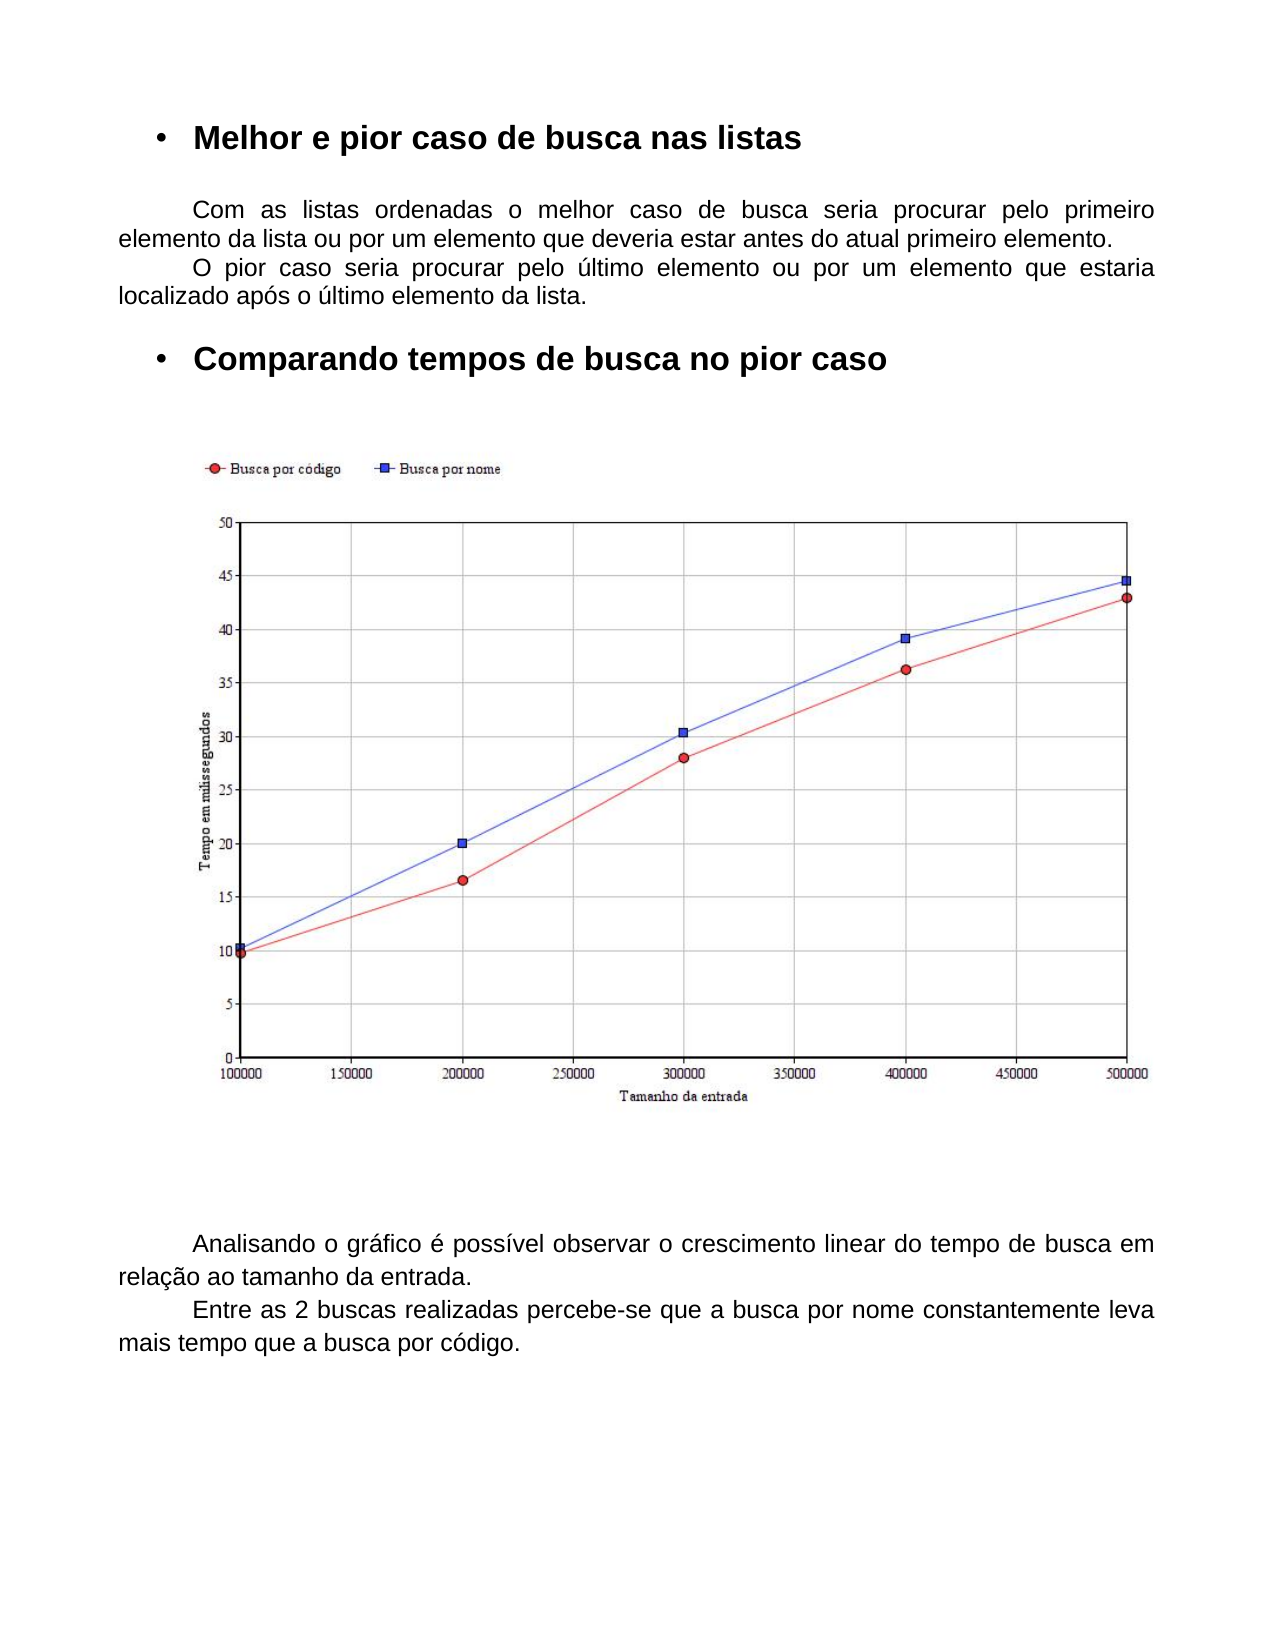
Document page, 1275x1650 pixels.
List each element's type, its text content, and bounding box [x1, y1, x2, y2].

text Analisando o gráfico é possível observar o crescimento linear do tempo de busca em relação ao tamanho da entrada. [118, 1229, 1157, 1291]
text Entre as 2 buscas realizadas percebe-se que a busca por nome constantemente leva mais tempo que a busca por código. [118, 1295, 1157, 1357]
text O pior caso seria procurar pelo último elemento ou por um elemento que estaria localizado após o último elemento da lista. [118, 253, 1157, 310]
list Melhor e pior caso de busca nas listas [156, 118, 1157, 157]
text Com as listas ordenadas o melhor caso de busca seria procurar pelo primeiro elemento da lista ou por um elemento que deveria estar antes do atual primeiro elemento. [118, 195, 1157, 253]
list Comparando tempos de busca no pior caso [156, 339, 1157, 377]
picture [118, 415, 1157, 1180]
